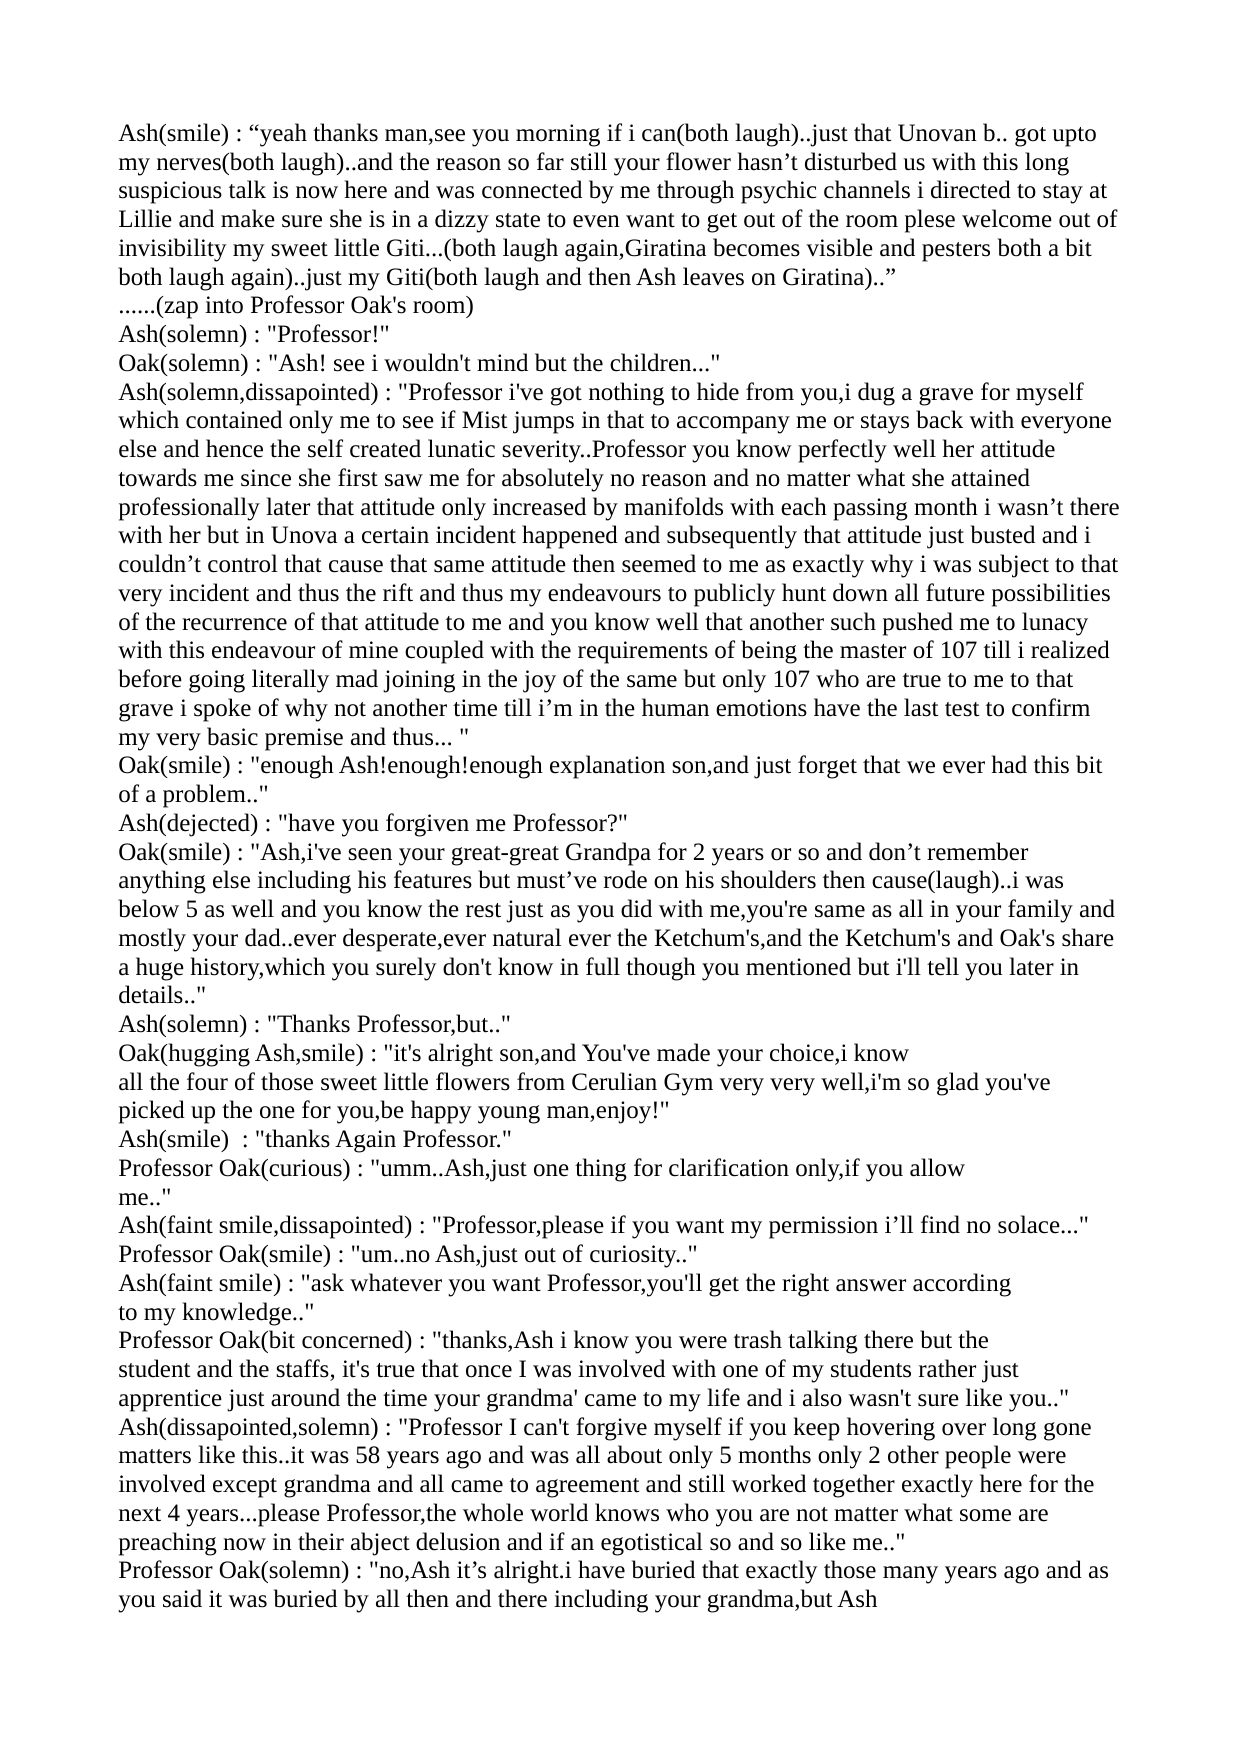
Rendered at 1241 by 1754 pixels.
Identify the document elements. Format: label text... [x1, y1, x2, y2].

text Ash(smile) : "thanks Again Professor." [118, 1124, 1122, 1153]
text Professor Oak(smile) : "um..no Ash,just out of curiosity.." [118, 1239, 1122, 1268]
text Ash(faint smile) : "ask whatever you want Professor,you'll get the right answer according [118, 1268, 1122, 1297]
text Ash(smile) : “yeah thanks man,see you morning if i can(both laugh)..just that Unovan b.. got upto my nerves(both laugh)..and the reason so far still your flower hasn’t disturbed us with this long suspicious talk is now here and was connected by me through psychic channels i directed to stay at Lillie and make sure she is in a dizzy state to even want to get out of the room plese welcome out of invisibility my sweet little Giti...(both laugh again,Giratina becomes visible and pesters both a bit both laugh again)..just my Giti(both laugh and then Ash leaves on Giratina)..” [118, 118, 1122, 291]
text matters like this..it was 58 years ago and was all about only 5 months only 2 other people were involved except grandma and all came to agreement and still worked together exactly here for the next 4 years...please Professor,the whole world knows who you are not matter what some are preaching now in their abject delusion and if an egotistical so and so like me.." [118, 1441, 1122, 1556]
text Professor Oak(solemn) : "no,Ash it’s alright.i have buried that exactly those many years ago and as you said it was buried by all then and there including your grandma,but Ash [118, 1556, 1122, 1613]
text to my knowledge.." [118, 1297, 1122, 1326]
text Ash(faint smile,dissapointed) : "Professor,please if you want my permission i’ll find no solace..." [118, 1211, 1122, 1239]
text Ash(solemn) : "Thanks Professor,but.." [118, 1009, 1122, 1038]
text Oak(solemn) : "Ash! see i wouldn't mind but the children..." [118, 348, 1122, 377]
text Ash(dissapointed,solemn) : "Professor I can't forgive myself if you keep hovering over long gone [118, 1412, 1122, 1441]
text Oak(smile) : "Ash,i've seen your great-great Grandpa for 2 years or so and don’t remember anything else including his features but must’ve rode on his shoulders then cause(laugh)..i was below 5 as well and you know the rest just as you did with me,you're same as all in your family and mostly your dad..ever desperate,ever natural ever the Ketchum's,and the Ketchum's and Oak's share a huge history,which you surely don't know in full though you mentioned but i'll tell you later in details.." [118, 837, 1122, 1009]
text Ash(solemn) : "Professor!" [118, 319, 1122, 348]
text Oak(hugging Ash,smile) : "it's alright son,and You've made your choice,i know [118, 1038, 1122, 1067]
text Ash(solemn,dissapointed) : "Professor i've got nothing to hide from you,i dug a grave for myself which contained only me to see if Mist jumps in that to accompany me or stays back with everyone else and hence the self created lunatic severity..Professor you know perfectly well her attitude towards me since she first saw me for absolutely no reason and no matter what she attained professionally later that attitude only increased by manifolds with each passing month i wasn’t there with her but in Unova a certain incident happened and subsequently that attitude just busted and i couldn’t control that cause that same attitude then seemed to me as exactly why i was subject to that very incident and thus the rift and thus my endeavours to publicly hunt down all future possibilities of the recurrence of that attitude to me and you know well that another such pushed me to lunacy with this endeavour of mine coupled with the requirements of being the master of 107 till i realized before going literally mad joining in the joy of the same but only 107 who are true to me to that grave i spoke of why not another time till i’m in the human emotions have the last test to confirm my very basic premise and thus... " [118, 377, 1122, 751]
text me.." [118, 1182, 1122, 1211]
text ......(zap into Professor Oak's room) [118, 291, 1122, 319]
text Professor Oak(curious) : "umm..Ash,just one thing for clarification only,if you allow [118, 1153, 1122, 1182]
text Professor Oak(bit concerned) : "thanks,Ash i know you were trash talking there but the [118, 1326, 1122, 1354]
text all the four of those sweet little flowers from Cerulian Gym very very well,i'm so glad you've picked up the one for you,be happy young man,enjoy!" [118, 1067, 1122, 1124]
text student and the staffs, it's true that once I was involved with one of my students rather just apprentice just around the time your grandma' came to my life and i also wasn't sure like you.." [118, 1354, 1122, 1412]
text Oak(smile) : "enough Ash!enough!enough explanation son,and just forget that we ever had this bit of a problem.." [118, 751, 1122, 808]
text Ash(dejected) : "have you forgiven me Professor?" [118, 808, 1122, 837]
